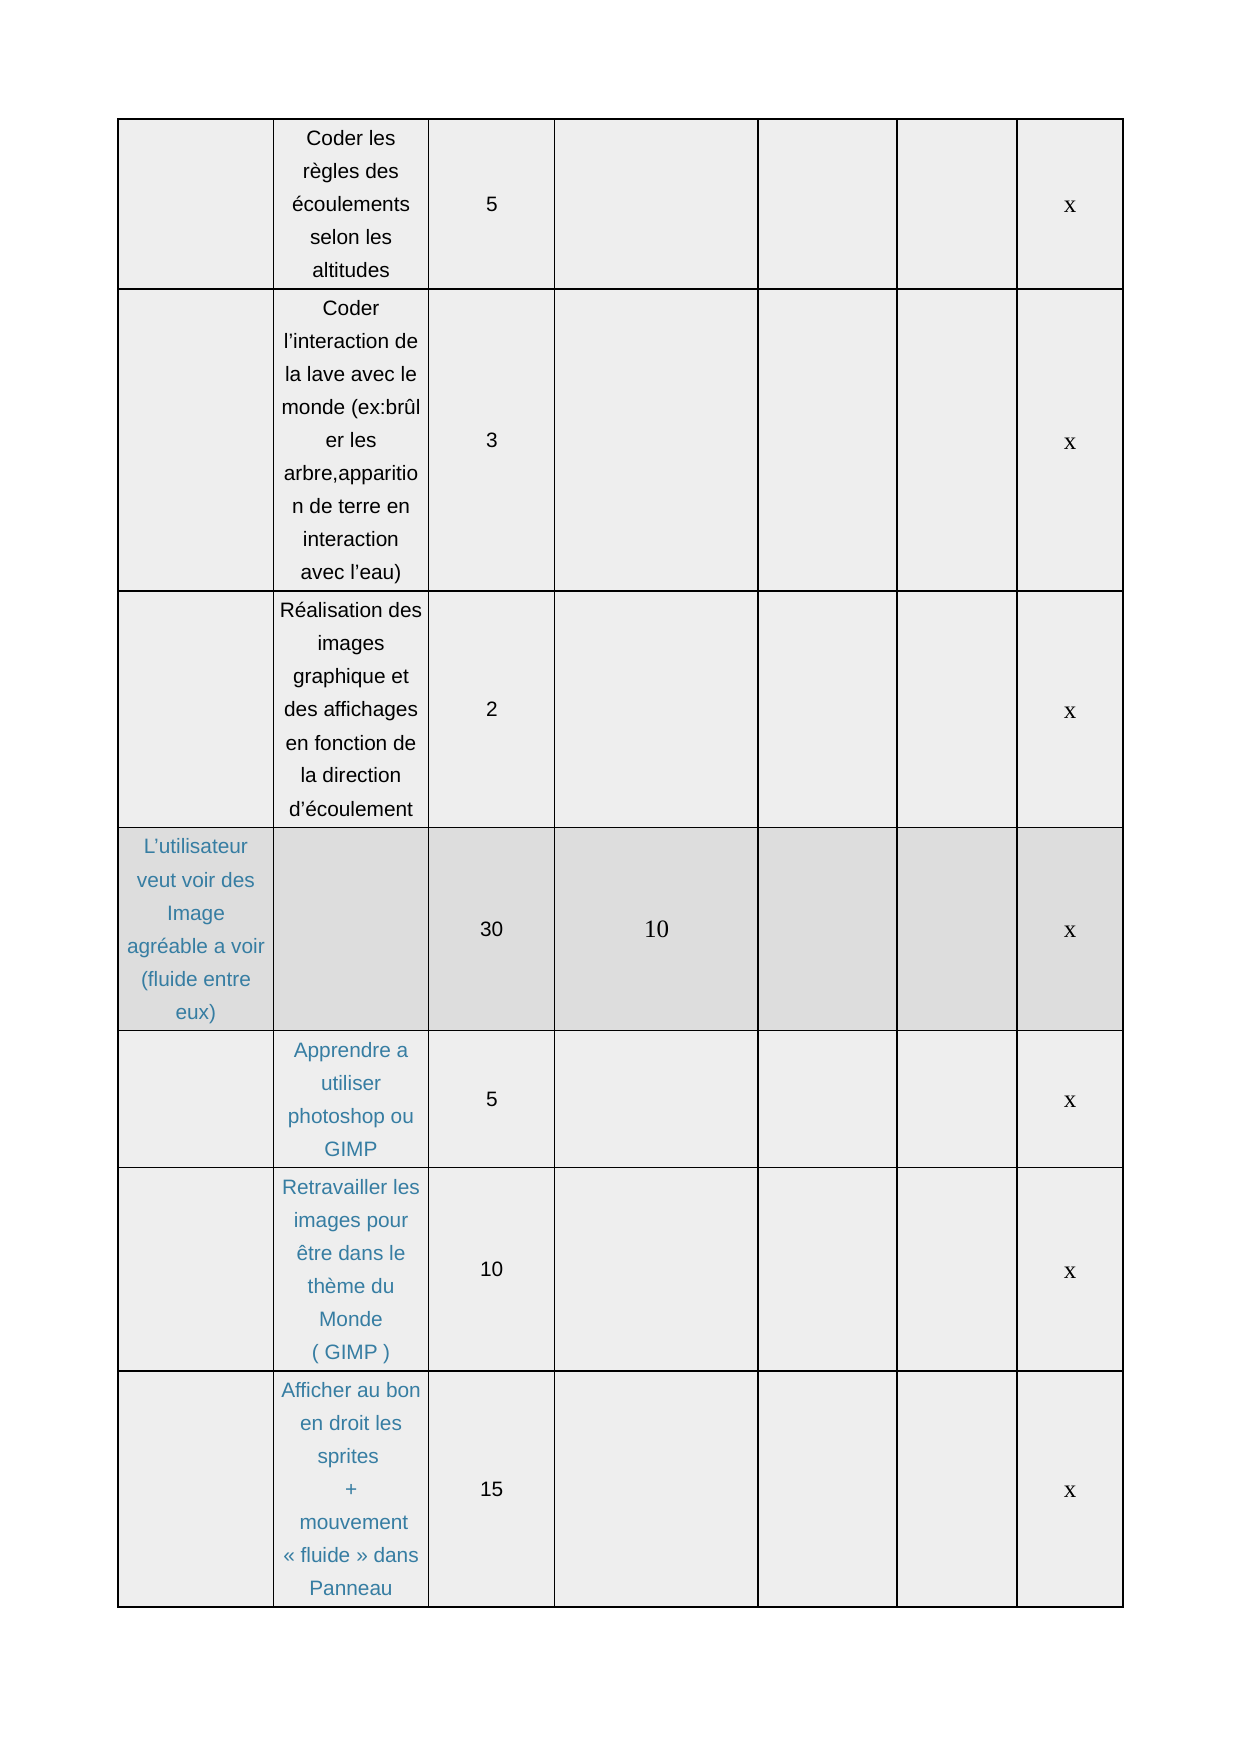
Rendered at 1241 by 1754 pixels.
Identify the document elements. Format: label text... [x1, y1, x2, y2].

table_cell x [1018, 1031, 1122, 1167]
table_cell [898, 592, 1016, 827]
table_cell [759, 120, 896, 288]
table_cell [759, 1031, 896, 1167]
table_cell [759, 828, 896, 1030]
table_cell [898, 1372, 1016, 1606]
table_cell 30 [429, 828, 554, 1030]
table_cell x [1018, 290, 1122, 590]
table_cell [119, 290, 273, 590]
table_cell [555, 1168, 757, 1370]
table_cell 10 [429, 1168, 554, 1370]
table_cell Coder l’interaction de la lave avec le monde (ex:brûler les arbre,apparition de terre en interaction avec l’eau) [274, 290, 428, 590]
table_cell [274, 828, 428, 1030]
table_cell [119, 1372, 273, 1606]
table_cell 5 [429, 120, 554, 288]
table_cell Réalisation des images graphique et des affichages en fonction de la direction d’écoulement [274, 592, 428, 827]
table_cell 3 [429, 290, 554, 590]
table_cell x [1018, 120, 1122, 288]
table_cell x [1018, 592, 1122, 827]
table_cell 10 [555, 828, 757, 1030]
table_cell x [1018, 828, 1122, 1030]
table_cell [759, 1372, 896, 1606]
table_cell [898, 120, 1016, 288]
table_cell [898, 828, 1016, 1030]
table_cell [898, 1168, 1016, 1370]
table_cell Afficher au bon en droit les sprites + mouvement « fluide » dans Panneau [274, 1372, 428, 1606]
table_cell [119, 120, 273, 288]
table_cell [555, 1372, 757, 1606]
table_cell L’utilisateur veut voir des Image agréable a voir (fluide entre eux) [119, 828, 273, 1030]
table_cell [119, 1031, 273, 1167]
table_cell [119, 1168, 273, 1370]
table_cell [898, 1031, 1016, 1167]
table_cell Retravailler les images pour être dans le thème du Monde ( GIMP ) [274, 1168, 428, 1370]
table_cell [555, 290, 757, 590]
table_cell 5 [429, 1031, 554, 1167]
table_cell [555, 120, 757, 288]
table_cell x [1018, 1372, 1122, 1606]
table_cell [759, 1168, 896, 1370]
table_cell x [1018, 1168, 1122, 1370]
table_cell 2 [429, 592, 554, 827]
table_cell [119, 592, 273, 827]
table_cell Coder les règles des écoulements selon les altitudes [274, 120, 428, 288]
table_cell [555, 592, 757, 827]
table_cell Apprendre a utiliser photoshop ou GIMP [274, 1031, 428, 1167]
table_cell [555, 1031, 757, 1167]
table_cell [759, 290, 896, 590]
table_cell [898, 290, 1016, 590]
table_cell 15 [429, 1372, 554, 1606]
table_cell [759, 592, 896, 827]
